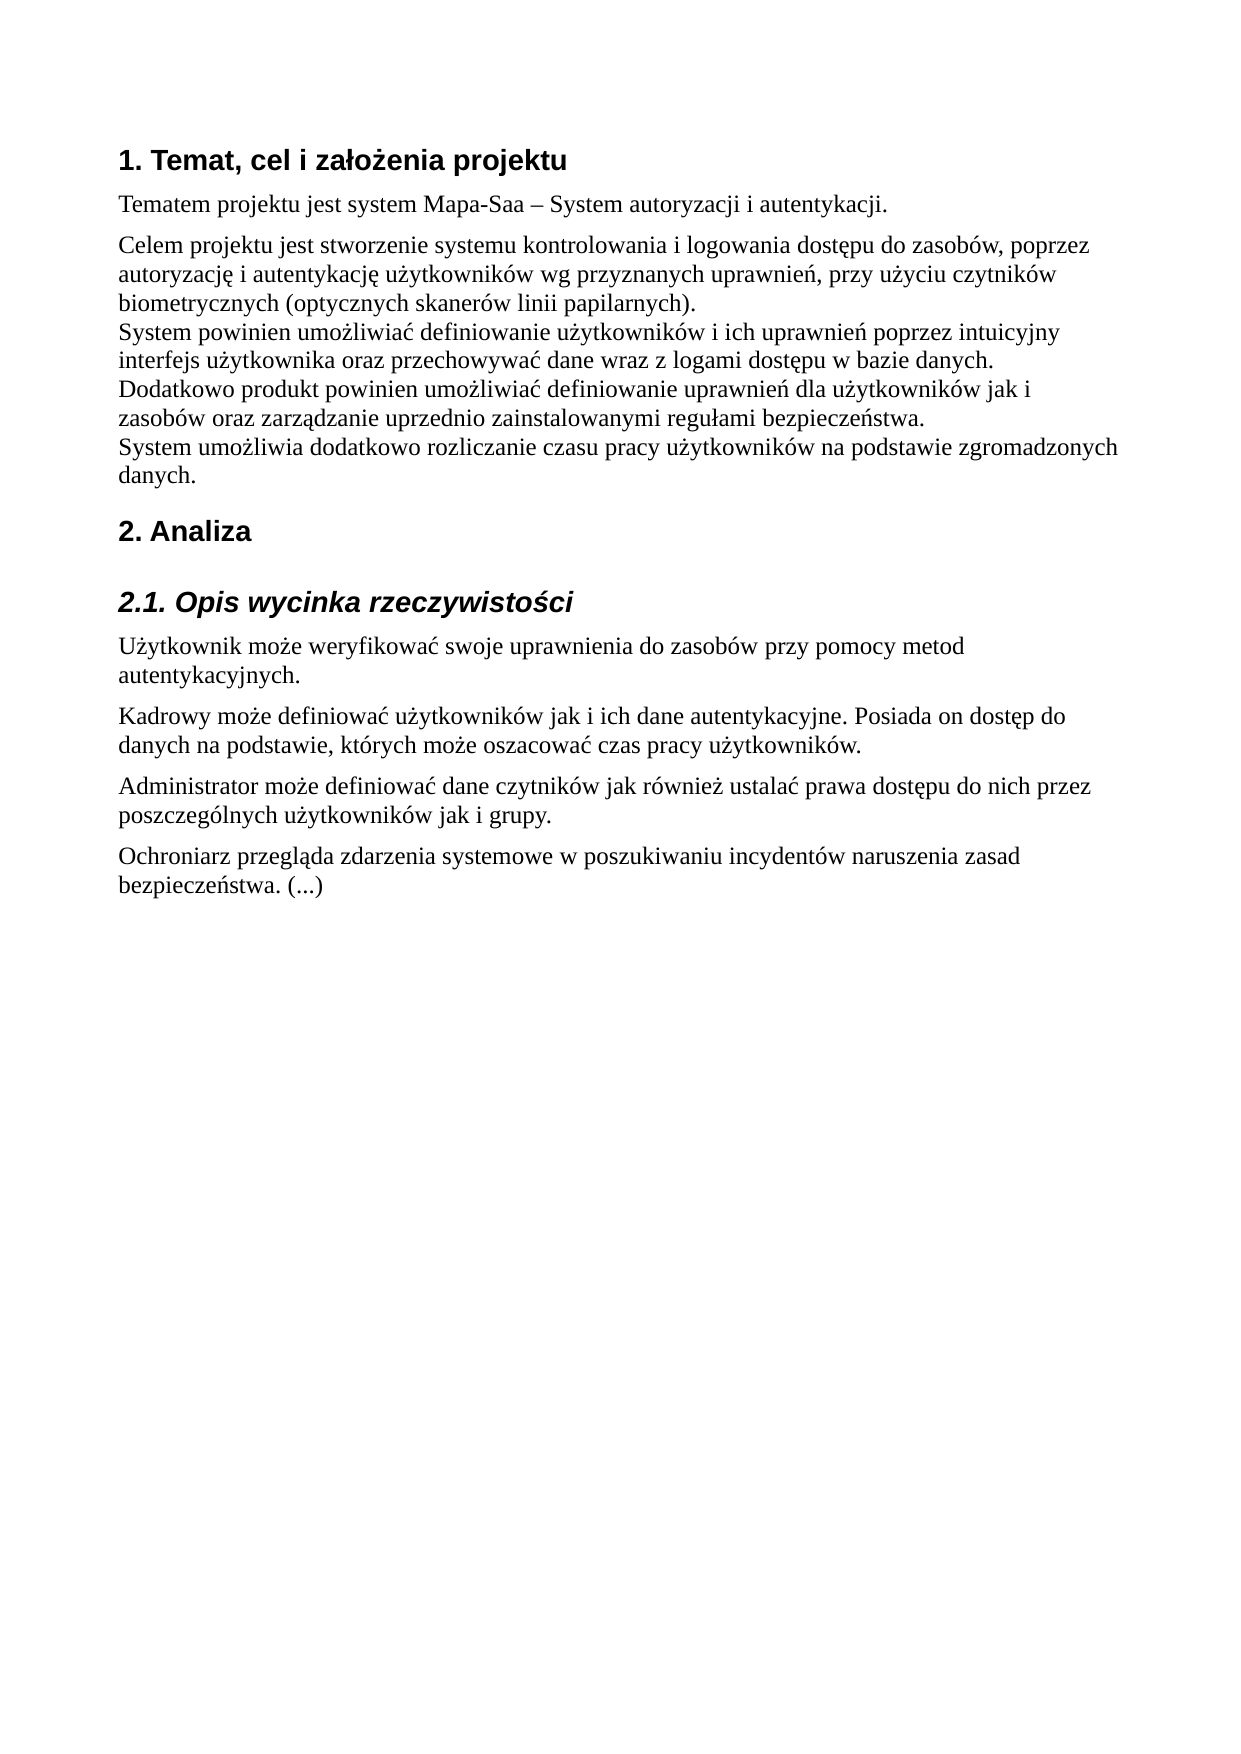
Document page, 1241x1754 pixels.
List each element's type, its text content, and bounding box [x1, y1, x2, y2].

subtitle 2. Analiza [118, 514, 1122, 548]
subtitle 2.1. Opis wycinka rzeczywistości [118, 585, 1122, 619]
text Użytkownik może weryfikować swoje uprawnienia do zasobów przy pomocy metod autentykacyjnych. [118, 631, 1122, 689]
text Celem projektu jest stworzenie systemu kontrolowania i logowania dostępu do zasobów, poprzez autoryzację i autentykację użytkowników wg przyznanych uprawnień, przy użyciu czytników biometrycznych (optycznych skanerów linii papilarnych). [118, 230, 1122, 317]
subtitle 1. Temat, cel i założenia projektu [118, 143, 1122, 177]
text System umożliwia dodatkowo rozliczanie czasu pracy użytkowników na podstawie zgromadzonych danych. [118, 432, 1122, 489]
text Administrator może definiować dane czytników jak również ustalać prawa dostępu do nich przez poszczególnych użytkowników jak i grupy. [118, 771, 1122, 829]
text System powinien umożliwiać definiowanie użytkowników i ich uprawnień poprzez intuicyjny interfejs użytkownika oraz przechowywać dane wraz z logami dostępu w bazie danych. [118, 317, 1122, 374]
text Ochroniarz przegląda zdarzenia systemowe w poszukiwaniu incydentów naruszenia zasad bezpieczeństwa. (...) [118, 841, 1122, 899]
text Dodatkowo produkt powinien umożliwiać definiowanie uprawnień dla użytkowników jak i zasobów oraz zarządzanie uprzednio zainstalowanymi regułami bezpieczeństwa. [118, 374, 1122, 432]
text Tematem projektu jest system Mapa-Saa – System autoryzacji i autentykacji. [118, 189, 1122, 218]
text Kadrowy może definiować użytkowników jak i ich dane autentykacyjne. Posiada on dostęp do danych na podstawie, których może oszacować czas pracy użytkowników. [118, 701, 1122, 759]
